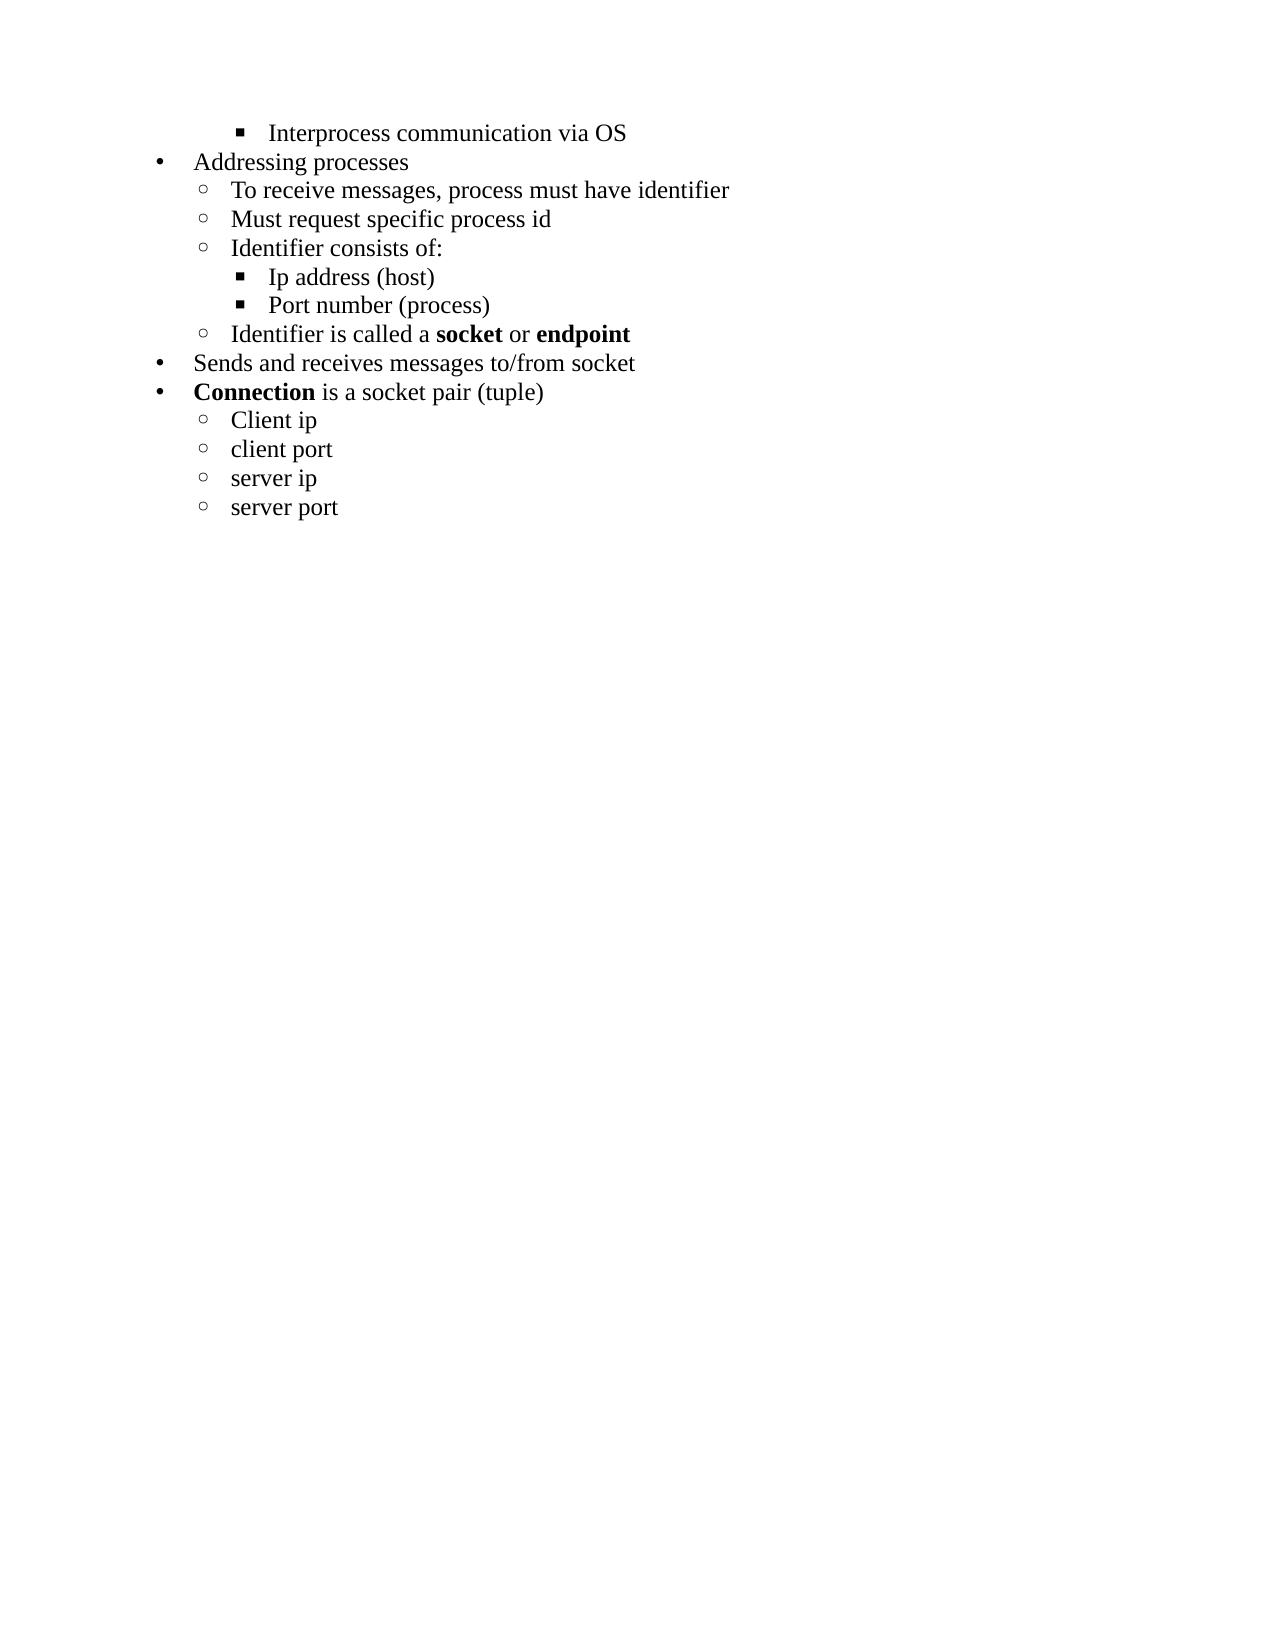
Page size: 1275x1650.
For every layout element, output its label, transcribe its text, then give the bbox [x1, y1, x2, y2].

list Ip address (host) [231, 262, 1157, 291]
list Client ip [193, 406, 1157, 434]
list Interprocess communication via OS [231, 118, 1157, 147]
list server port [193, 492, 1157, 521]
list server ip [193, 463, 1157, 492]
list Addressing processes [156, 147, 1157, 176]
list Identifier is called a socket or endpoint [193, 319, 1157, 348]
list Sends and receives messages to/from socket [156, 348, 1157, 377]
list client port [193, 434, 1157, 463]
list Port number (process) [231, 291, 1157, 319]
list Must request specific process id [193, 204, 1157, 233]
list Connection is a socket pair (tuple) [156, 377, 1157, 406]
list To receive messages, process must have identifier [193, 176, 1157, 204]
list Identifier consists of: [193, 233, 1157, 262]
